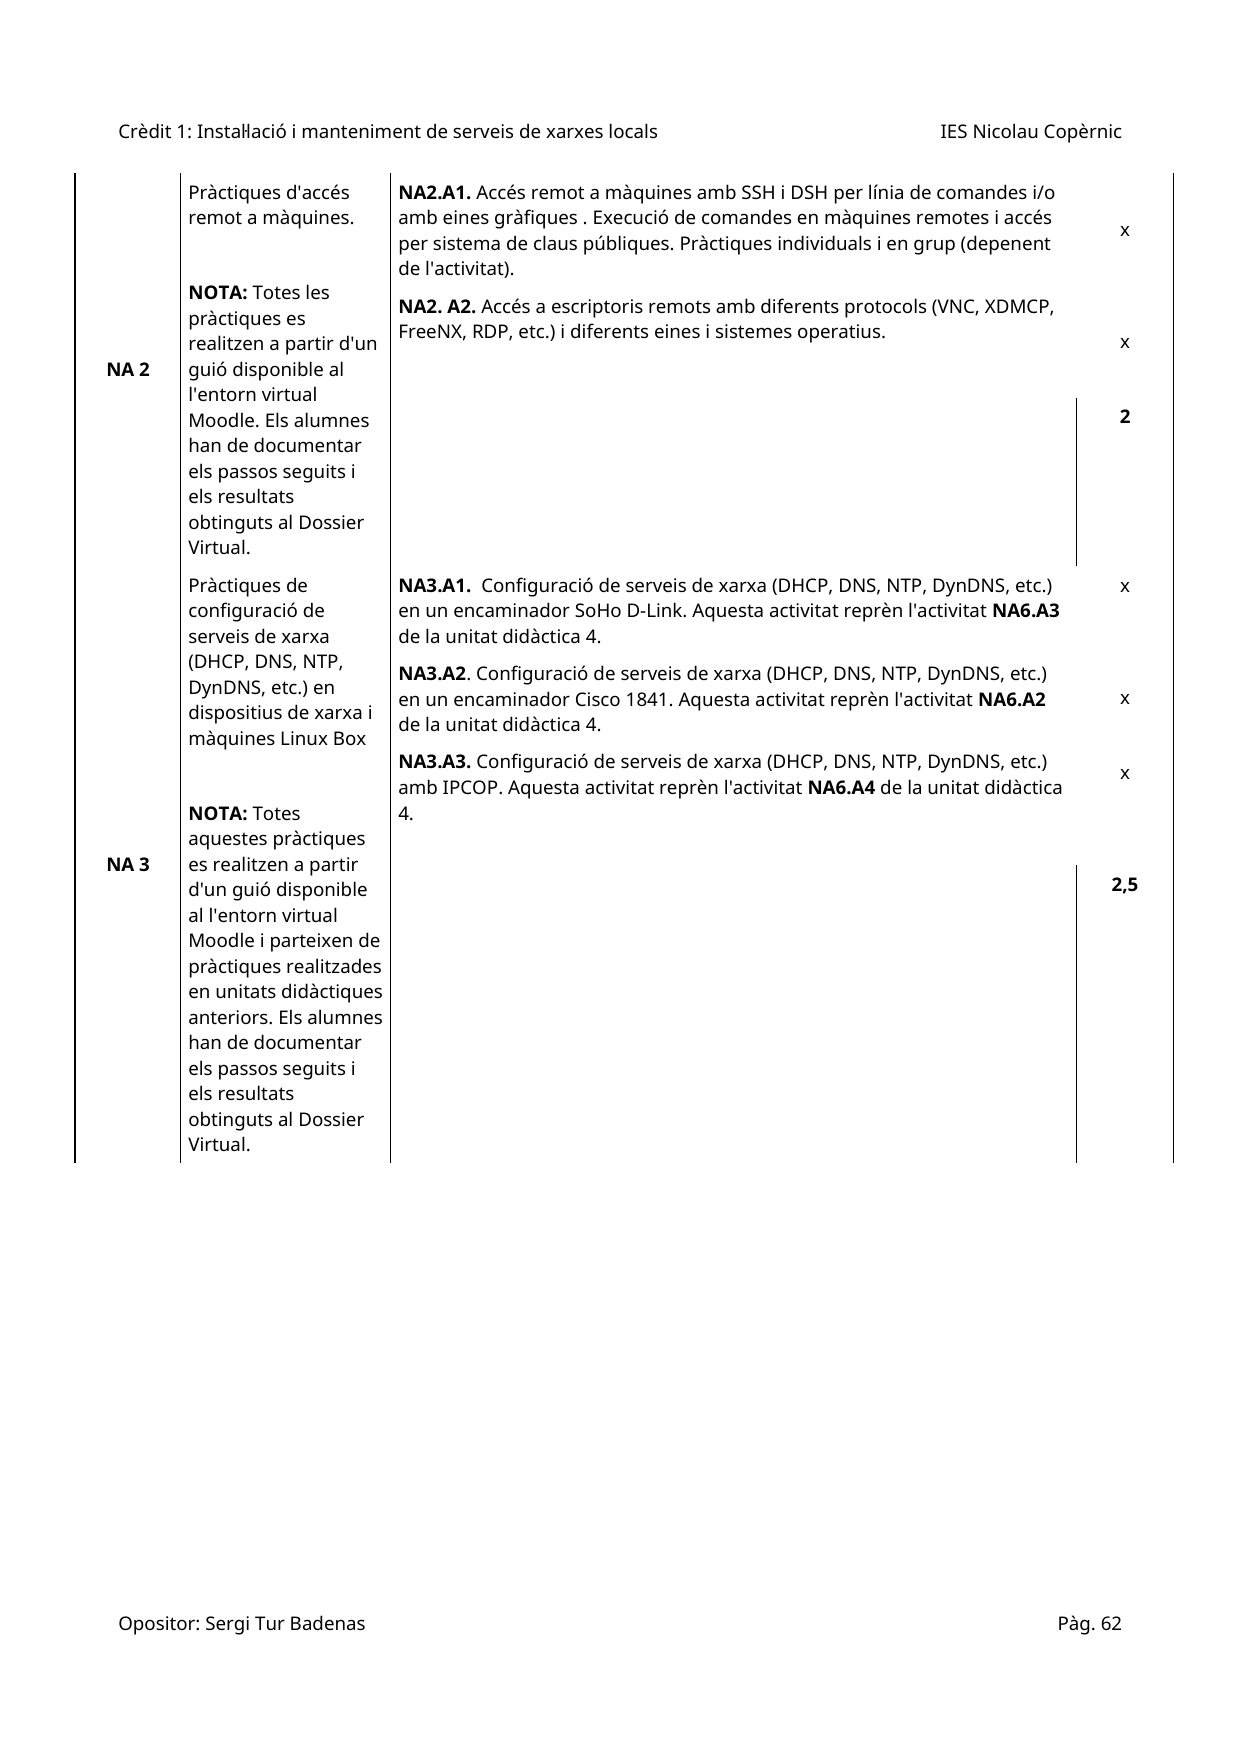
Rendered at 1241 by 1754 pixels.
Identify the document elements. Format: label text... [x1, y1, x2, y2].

table_cell Pràctiques d'accés remot a màquines. NOTA: Totes les pràctiques es realitzen a partir d'un guió disponible al l'entorn virtual Moodle. Els alumnes han de documentar els passos seguits i els resultats obtinguts al Dossier Virtual. [181, 173, 390, 566]
table_header x x x [1076, 566, 1173, 865]
table_cell 2 [1077, 398, 1173, 566]
table_cell NA2.A1. Accés remot a màquines amb SSH i DSH per línia de comandes i/o amb eines gràfiques . Execució de comandes en màquines remotes i accés per sistema de claus públiques. Pràctiques individuals i en grup (depenent de l'activitat). NA2. A2. Accés a escriptoris remots amb diferents protocols (VNC, XDMCP, FreeNX, RDP, etc.) i diferents eines i sistemes operatius. [391, 173, 1076, 566]
table_header x x [1076, 173, 1173, 397]
table_cell NA3.A1. Configuració de serveis de xarxa (DHCP, DNS, NTP, DynDNS, etc.) en un encaminador SoHo D-Link. Aquesta activitat reprèn l'activitat NA6.A3 de la unitat didàctica 4. NA3.A2. Configuració de serveis de xarxa (DHCP, DNS, NTP, DynDNS, etc.) en un encaminador Cisco 1841. Aquesta activitat reprèn l'activitat NA6.A2 de la unitat didàctica 4. NA3.A3. Configuració de serveis de xarxa (DHCP, DNS, NTP, DynDNS, etc.) amb IPCOP. Aquesta activitat reprèn l'activitat NA6.A4 de la unitat didàctica 4. [391, 566, 1076, 1163]
table_cell 2,5 [1077, 865, 1173, 1163]
table_cell NA 3 [76, 566, 180, 1163]
table_cell NA 2 [76, 173, 180, 566]
table_cell Pràctiques de configuració de serveis de xarxa (DHCP, DNS, NTP, DynDNS, etc.) en dispositius de xarxa i màquines Linux Box NOTA: Totes aquestes pràctiques es realitzen a partir d'un guió disponible al l'entorn virtual Moodle i parteixen de pràctiques realitzades en unitats didàctiques anteriors. Els alumnes han de documentar els passos seguits i els resultats obtinguts al Dossier Virtual. [181, 566, 390, 1163]
